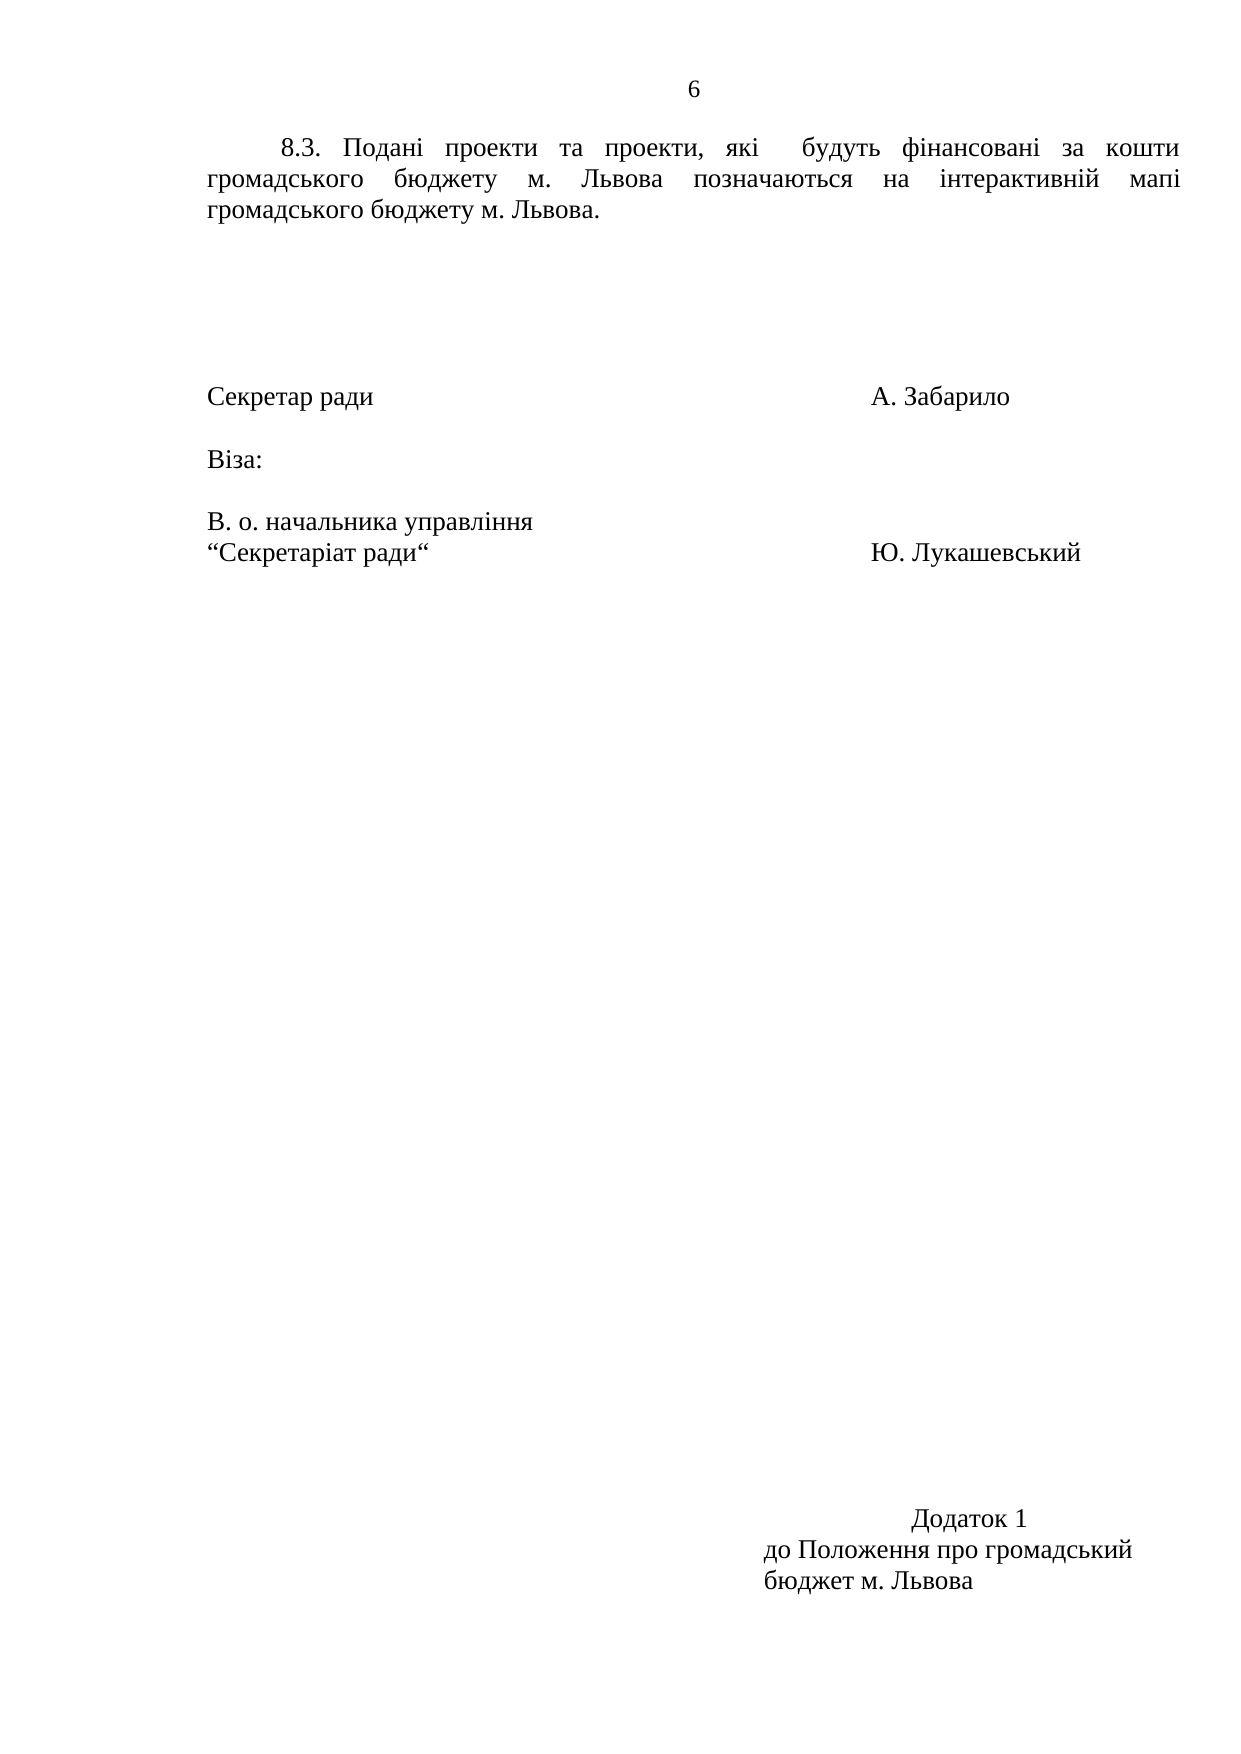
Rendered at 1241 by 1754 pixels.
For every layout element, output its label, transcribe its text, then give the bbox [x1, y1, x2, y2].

text Додаток 1 [797, 1502, 1181, 1533]
text Віза: [207, 443, 1181, 474]
text Секретар ради А. Забарило [207, 381, 1181, 412]
text бюджет м. Львова [723, 1564, 1181, 1595]
text В. о. начальника управління [207, 505, 1181, 536]
text 8.3. Подані проекти та проекти, які будуть фінансовані за кошти громадського бюджету м. Львова позначаються на інтерактивній мапі громадського бюджету м. Львова. [207, 131, 1181, 225]
text “Секретаріат ради“ Ю. Лукашевський [207, 536, 1181, 567]
text до Положення про громадський [723, 1533, 1181, 1564]
